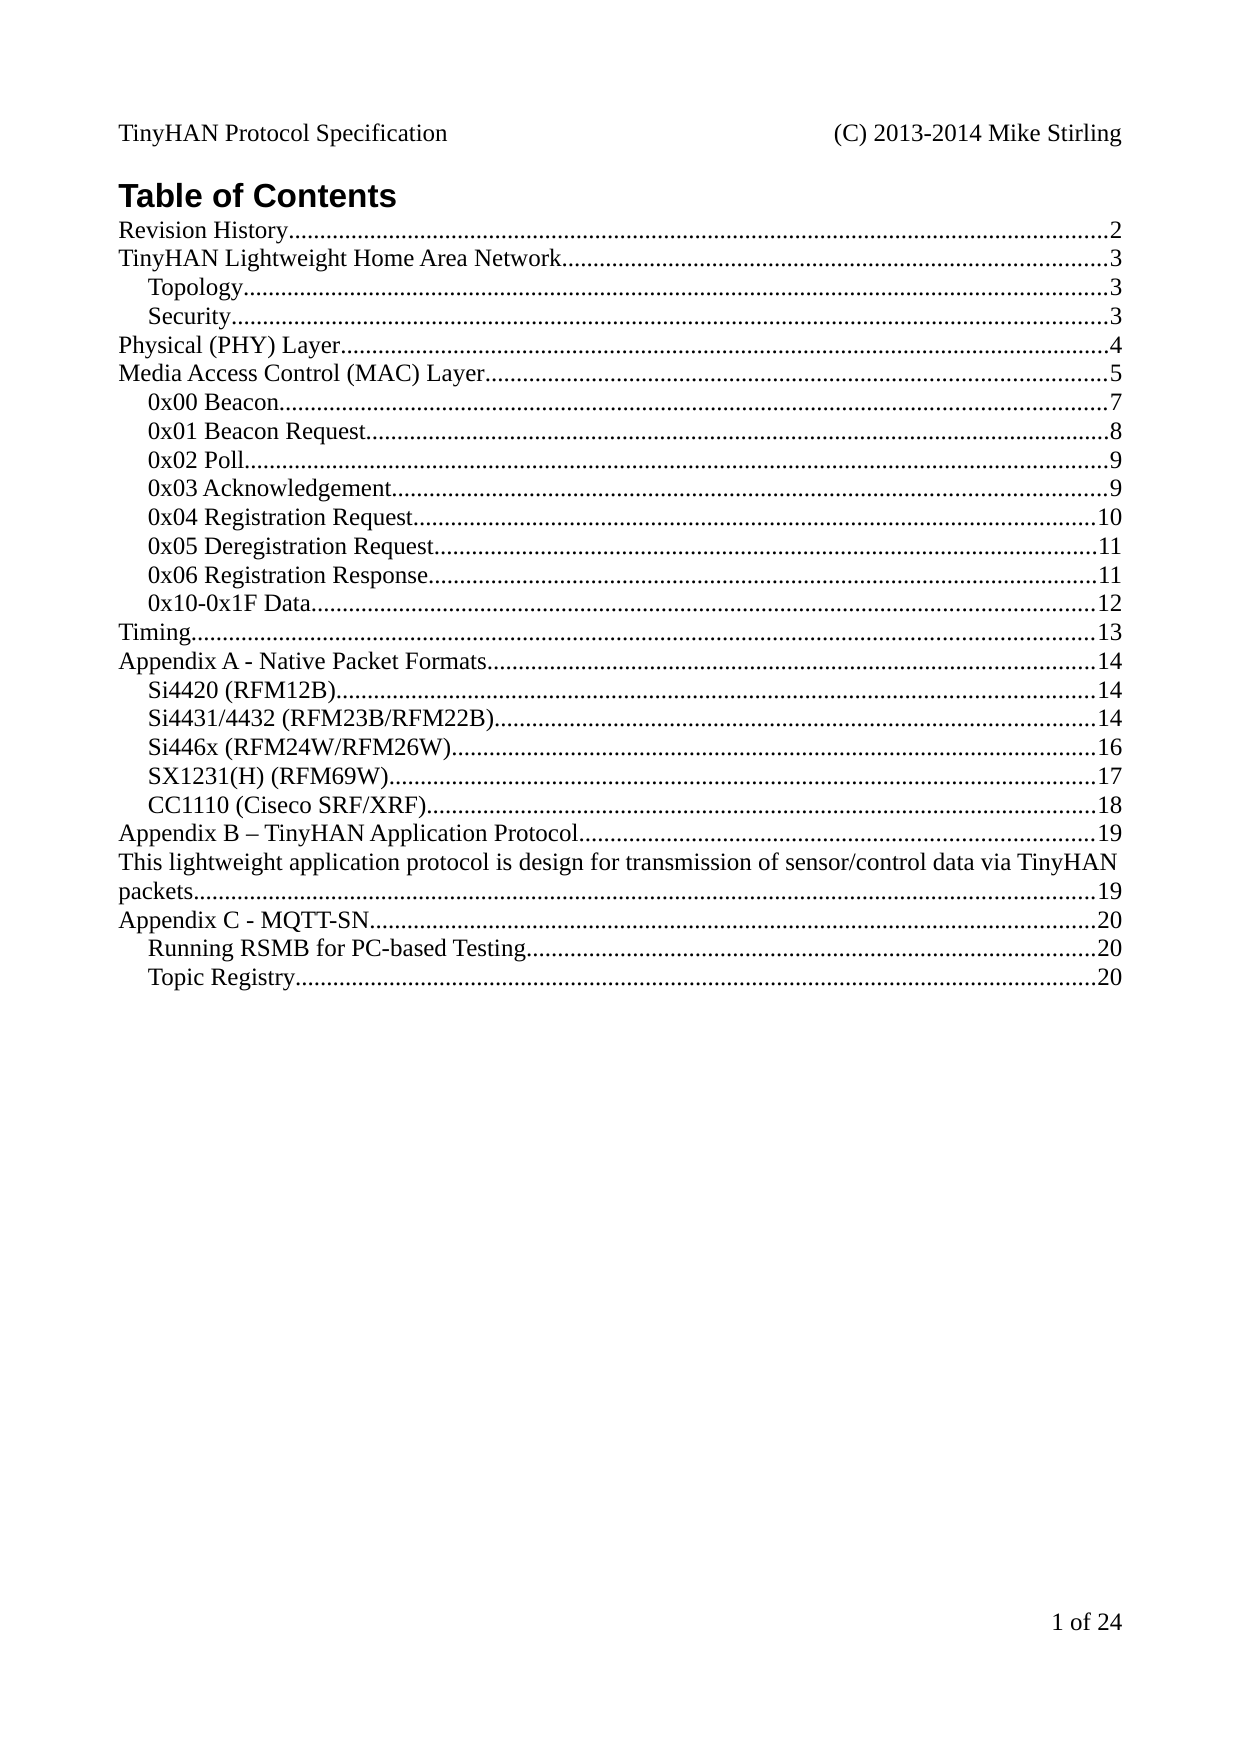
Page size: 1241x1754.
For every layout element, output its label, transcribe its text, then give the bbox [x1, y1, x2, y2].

text 0x06 Registration Response 11 [148, 560, 1122, 588]
text Appendix B – TinyHAN Application Protocol 19 [118, 818, 1122, 847]
text Security 3 [148, 301, 1122, 330]
text Si4420 (RFM12B) 14 [148, 675, 1122, 703]
text 0x00 Beacon 7 [148, 387, 1122, 416]
text Running RSMB for PC-based Testing 20 [148, 933, 1122, 962]
text Timing 13 [118, 617, 1122, 646]
subtitle Table of Contents [118, 176, 1122, 215]
text Appendix A - Native Packet Formats 14 [118, 646, 1122, 675]
text Topic Registry 20 [148, 962, 1122, 991]
text 0x04 Registration Request 10 [148, 502, 1122, 531]
text SX1231(H) (RFM69W) 17 [148, 761, 1122, 790]
text This lightweight application protocol is design for transmission of sensor/control data via TinyHAN packets. 19 [118, 847, 1122, 905]
text Revision History 2 [118, 215, 1122, 243]
text 0x03 Acknowledgement 9 [148, 473, 1122, 502]
text 0x01 Beacon Request 8 [148, 416, 1122, 445]
text Media Access Control (MAC) Layer 5 [118, 358, 1122, 387]
text 0x10-0x1F Data 12 [148, 588, 1122, 617]
text Si446x (RFM24W/RFM26W) 16 [148, 732, 1122, 761]
text Si4431/4432 (RFM23B/RFM22B) 14 [148, 703, 1122, 732]
text 0x02 Poll 9 [148, 445, 1122, 473]
text Appendix C - MQTT-SN 20 [118, 905, 1122, 933]
text Topology 3 [148, 272, 1122, 301]
text Physical (PHY) Layer 4 [118, 330, 1122, 358]
text TinyHAN Lightweight Home Area Network 3 [118, 243, 1122, 272]
text CC1110 (Ciseco SRF/XRF) 18 [148, 790, 1122, 818]
text 0x05 Deregistration Request 11 [148, 531, 1122, 560]
